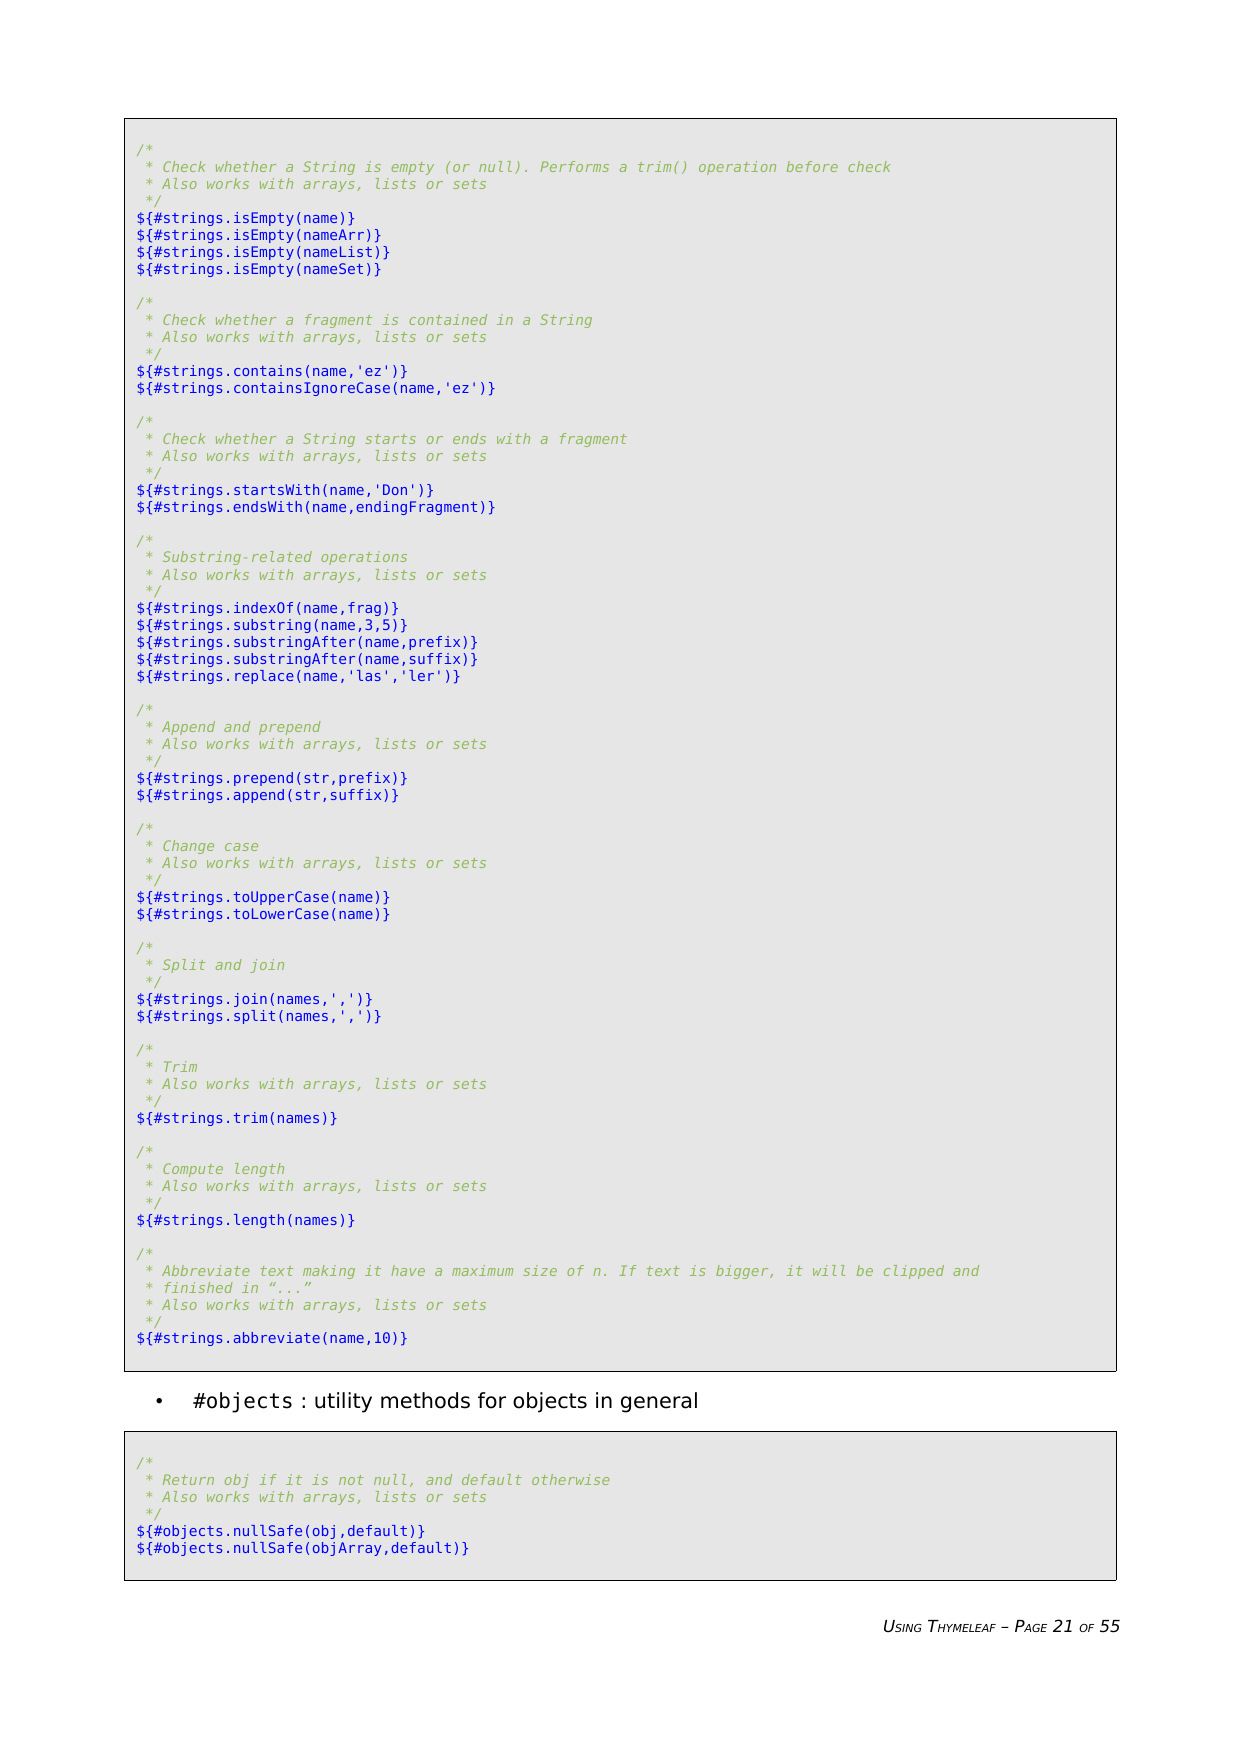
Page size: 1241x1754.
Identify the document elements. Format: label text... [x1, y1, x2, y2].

list #objects : utility methods for objects in general [156, 1389, 1122, 1413]
text /* * Check whether a String is empty (or null). Performs a trim() operation before check * Also works with arrays, lists or sets */ ${#strings.isEmpty(name)} ${#strings.isEmpty(nameArr)} ${#strings.isEmpty(nameList)} ${#strings.isEmpty(nameSet)} /* * Check whether a fragment is contained in a String * Also works with arrays, lists or sets */ ${#strings.contains(name,'ez')} ${#strings.containsIgnoreCase(name,'ez')} /* * Check whether a String starts or ends with a fragment * Also works with arrays, lists or sets */ ${#strings.startsWith(name,'Don')} ${#strings.endsWith(name,endingFragment)} /* * Substring-related operations * Also works with arrays, lists or sets */ ${#strings.indexOf(name,frag)} ${#strings.substring(name,3,5)} ${#strings.substringAfter(name,prefix)} ${#strings.substringAfter(name,suffix)} ${#strings.replace(name,'las','ler')} /* * Append and prepend * Also works with arrays, lists or sets */ ${#strings.prepend(str,prefix)} ${#strings.append(str,suffix)} /* * Change case * Also works with arrays, lists or sets */ ${#strings.toUpperCase(name)} ${#strings.toLowerCase(name)} /* * Split and join */ ${#strings.join(names,',')} ${#strings.split(names,',')} /* * Trim * Also works with arrays, lists or sets */ ${#strings.trim(names)} /* * Compute length * Also works with arrays, lists or sets */ ${#strings.length(names)} /* * Abbreviate text making it have a maximum size of n. If text is bigger, it will be clipped and * finished in “...” * Also works with arrays, lists or sets */ ${#strings.abbreviate(name,10)} [125, 119, 1116, 1371]
text /* * Return obj if it is not null, and default otherwise * Also works with arrays, lists or sets */ ${#objects.nullSafe(obj,default)} ${#objects.nullSafe(objArray,default)} [125, 1432, 1116, 1580]
